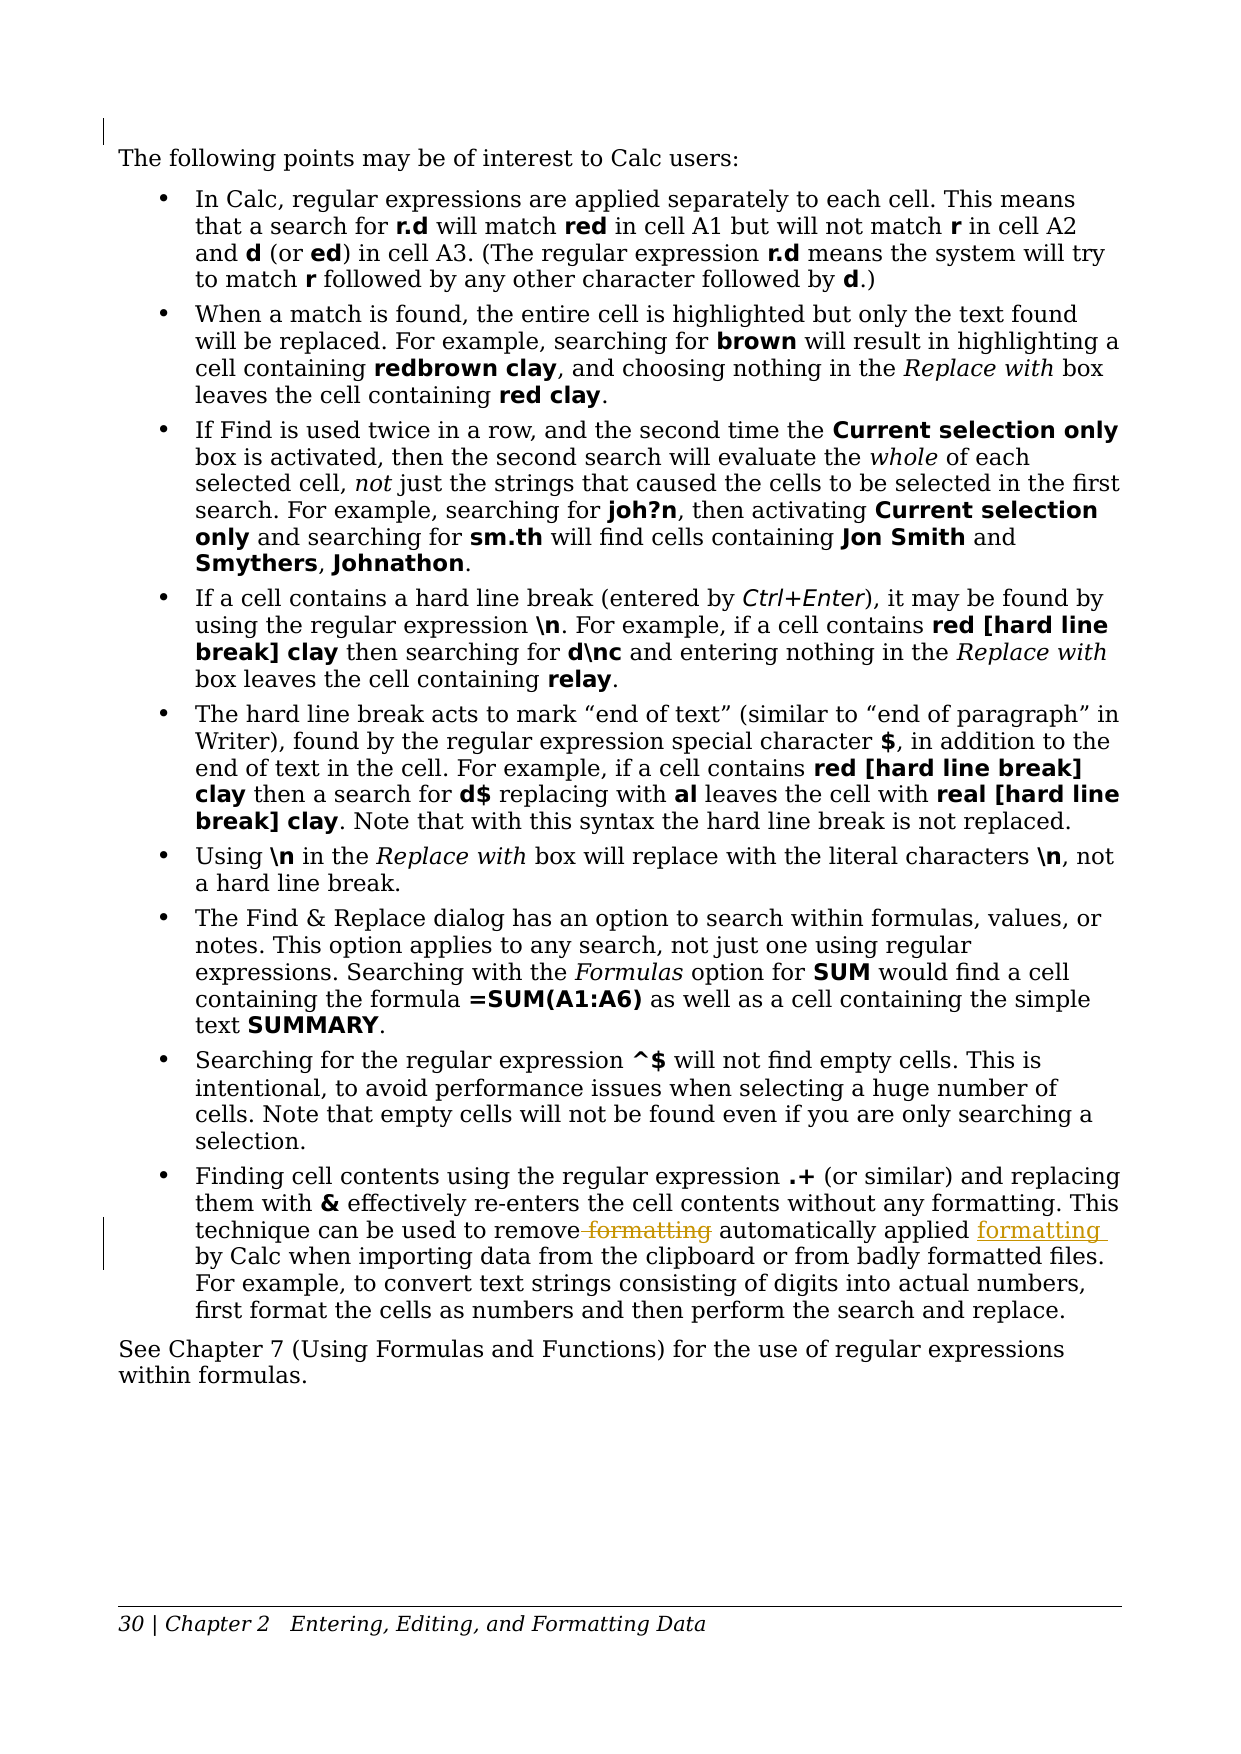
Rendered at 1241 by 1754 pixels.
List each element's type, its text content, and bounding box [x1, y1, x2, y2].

list If Find is used twice in a row, and the second time the Current selection only box is activated, then the second search will evaluate the whole of each selected cell, not just the strings that caused the cells to be selected in the first search. For example, searching for joh?n, then activating Current selection only and searching for sm.th will find cells containing Jon Smith and Smythers, Johnathon. [156, 415, 1122, 577]
list Using \n in the Replace with box will replace with the literal characters \n, not a hard line break. [156, 841, 1122, 897]
list The Find & Replace dialog has an option to search within formulas, values, or notes. This option applies to any search, not just one using regular expressions. Searching with the Formulas option for SUM would find a cell containing the formula =SUM(A1:A6) as well as a cell containing the simple text SUMMARY. [156, 903, 1122, 1039]
list When a match is found, the entire cell is highlighted but only the text found will be replaced. For example, searching for brown will result in highlighting a cell containing redbrown clay, and choosing nothing in the Replace with box leaves the cell containing red clay. [156, 299, 1122, 408]
list Searching for the regular expression ^$ will not find empty cells. This is intentional, to avoid performance issues when selecting a huge number of cells. Note that empty cells will not be found even if you are only searching a selection. [156, 1046, 1122, 1155]
list In Calc, regular expressions are applied separately to each cell. This means that a search for r.d will match red in cell A1 but will not match r in cell A2 and d (or ed) in cell A3. (The regular expression r.d means the system will try to match r followed by any other character followed by d.) [156, 184, 1122, 293]
list Finding cell contents using the regular expression .+ (or similar) and replacing them with & effectively re-enters the cell contents without any formatting. This technique can be used to remove automatically applied formatting by Calc when importing data from the clipboard or from badly formatted files. For example, to convert text strings consisting of digits into actual numbers, first format the cells as numbers and then perform the search and replace. [156, 1161, 1122, 1323]
text The following points may be of interest to Calc users: [118, 145, 1122, 171]
list If a cell contains a hard line break (entered by Ctrl+Enter), it may be found by using the regular expression \n. For example, if a cell contains red [hard line break] clay then searching for d\nc and entering nothing in the Replace with box leaves the cell containing relay. [156, 583, 1122, 693]
text See Chapter 7 (Using Formulas and Functions) for the use of regular expressions within formulas. [118, 1336, 1122, 1389]
list The hard line break acts to mark “end of text” (similar to “end of paragraph” in Writer), found by the regular expression special character $, in addition to the end of text in the cell. For example, if a cell contains red [hard line break] clay then a search for d$ replacing with al leaves the cell with real [hard line break] clay. Note that with this syntax the hard line break is not replaced. [156, 699, 1122, 835]
